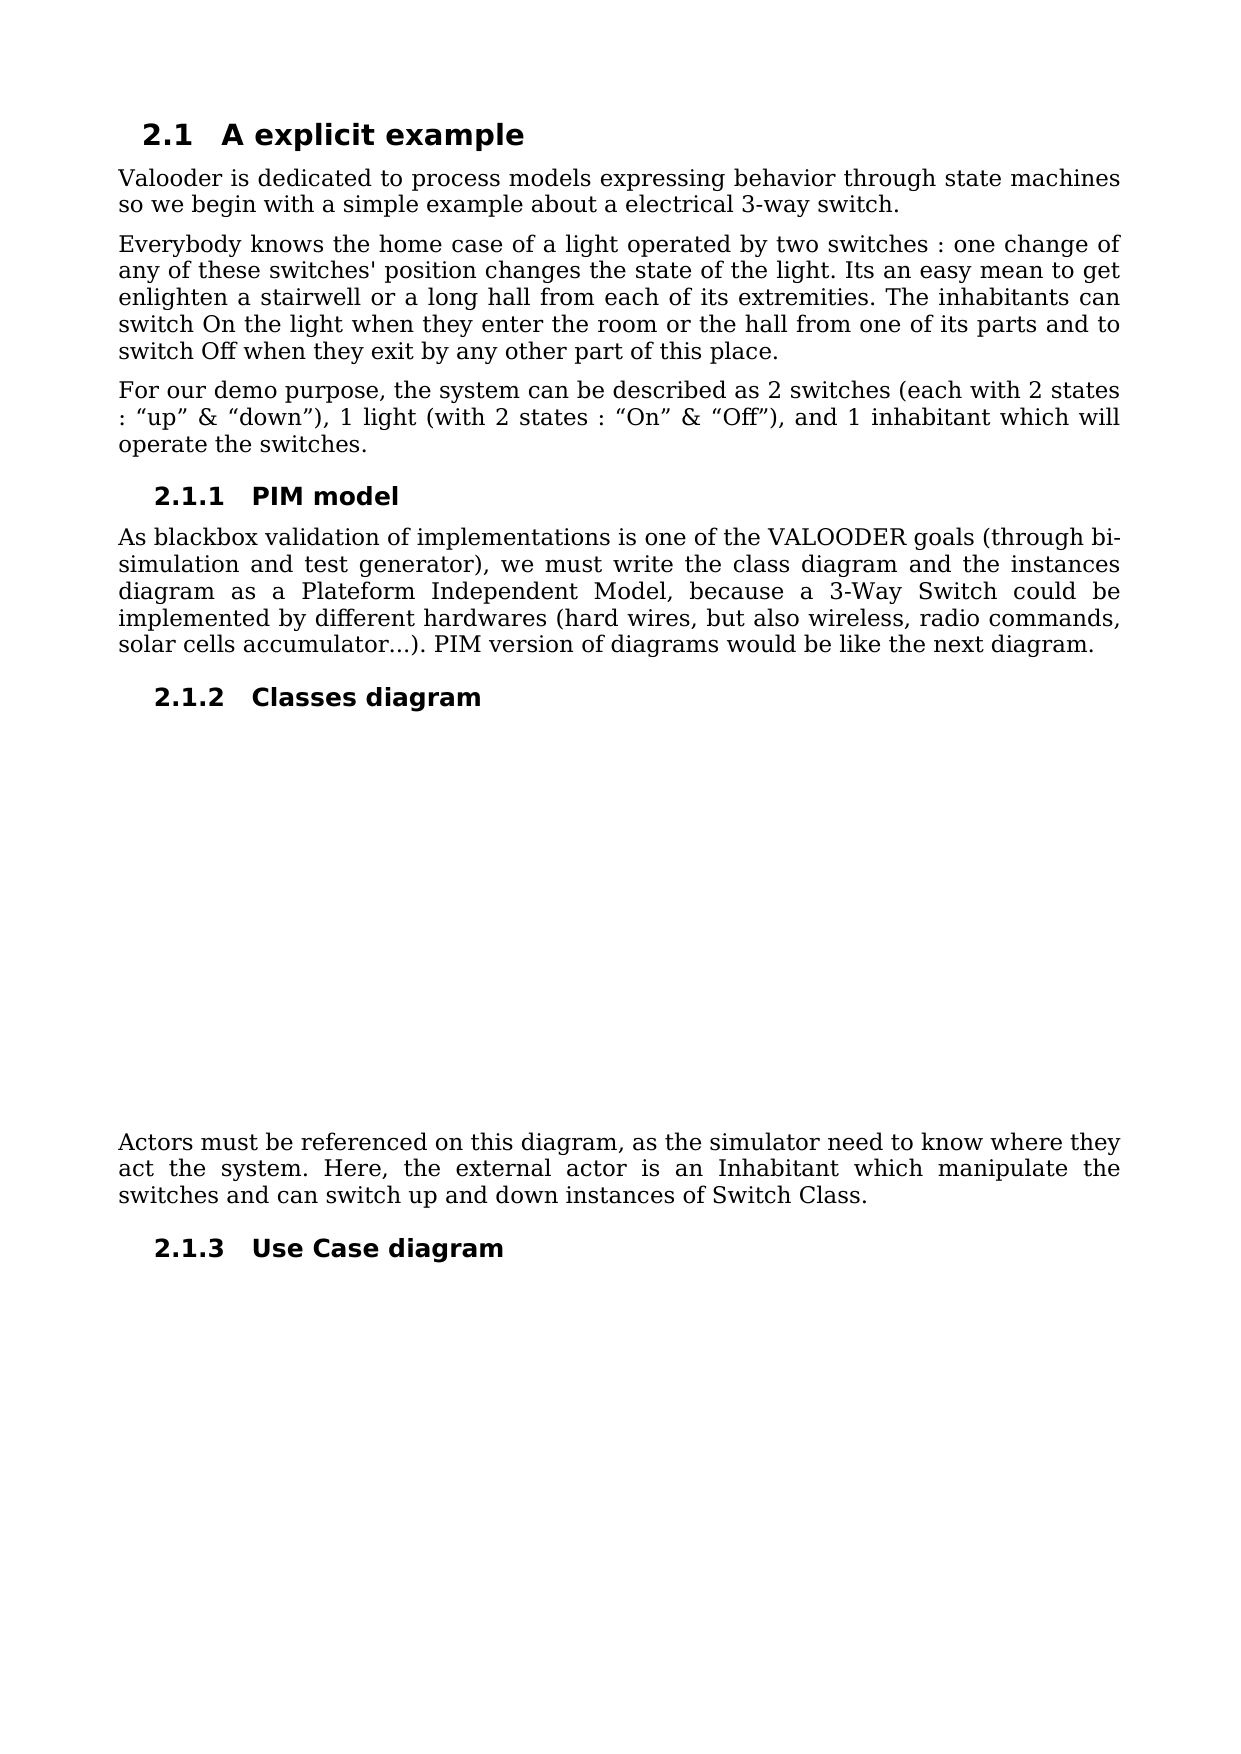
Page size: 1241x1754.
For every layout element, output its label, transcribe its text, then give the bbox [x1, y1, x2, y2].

text As blackbox validation of implementations is one of the VALOODER goals (through bi-simulation and test generator), we must write the class diagram and the instances diagram as a Plateform Independent Model, because a 3-Way Switch could be implemented by different hardwares (hard wires, but also wireless, radio commands, solar cells accumulator...). PIM version of diagrams would be like the next diagram. [118, 524, 1122, 658]
subtitle Classes diagram [153, 683, 1122, 712]
text Actors must be referenced on this diagram, as the simulator need to know where they act the system. Here, the external actor is an Inhabitant which manipulate the switches and can switch up and down instances of Switch Class. [118, 725, 1122, 1209]
text Valooder is dedicated to process models expressing behavior through state machines so we begin with a simple example about a electrical 3-way switch. [118, 165, 1122, 218]
subtitle PIM model [153, 483, 1122, 512]
subtitle A explicit example [142, 118, 1122, 152]
text Everybody knows the home case of a light operated by two switches : one change of any of these switches' position changes the state of the light. Its an easy mean to get enlighten a stairwell or a long hall from each of its extremities. The inhabitants can switch On the light when they enter the room or the hall from one of its parts and to switch Off when they exit by any other part of this place. [118, 231, 1122, 365]
subtitle Use Case diagram [153, 1234, 1122, 1263]
text For our demo purpose, the system can be described as 2 switches (each with 2 states : “up” & “down”), 1 light (with 2 states : “On” & “Off”), and 1 inhabitant which will operate the switches. [118, 377, 1122, 458]
